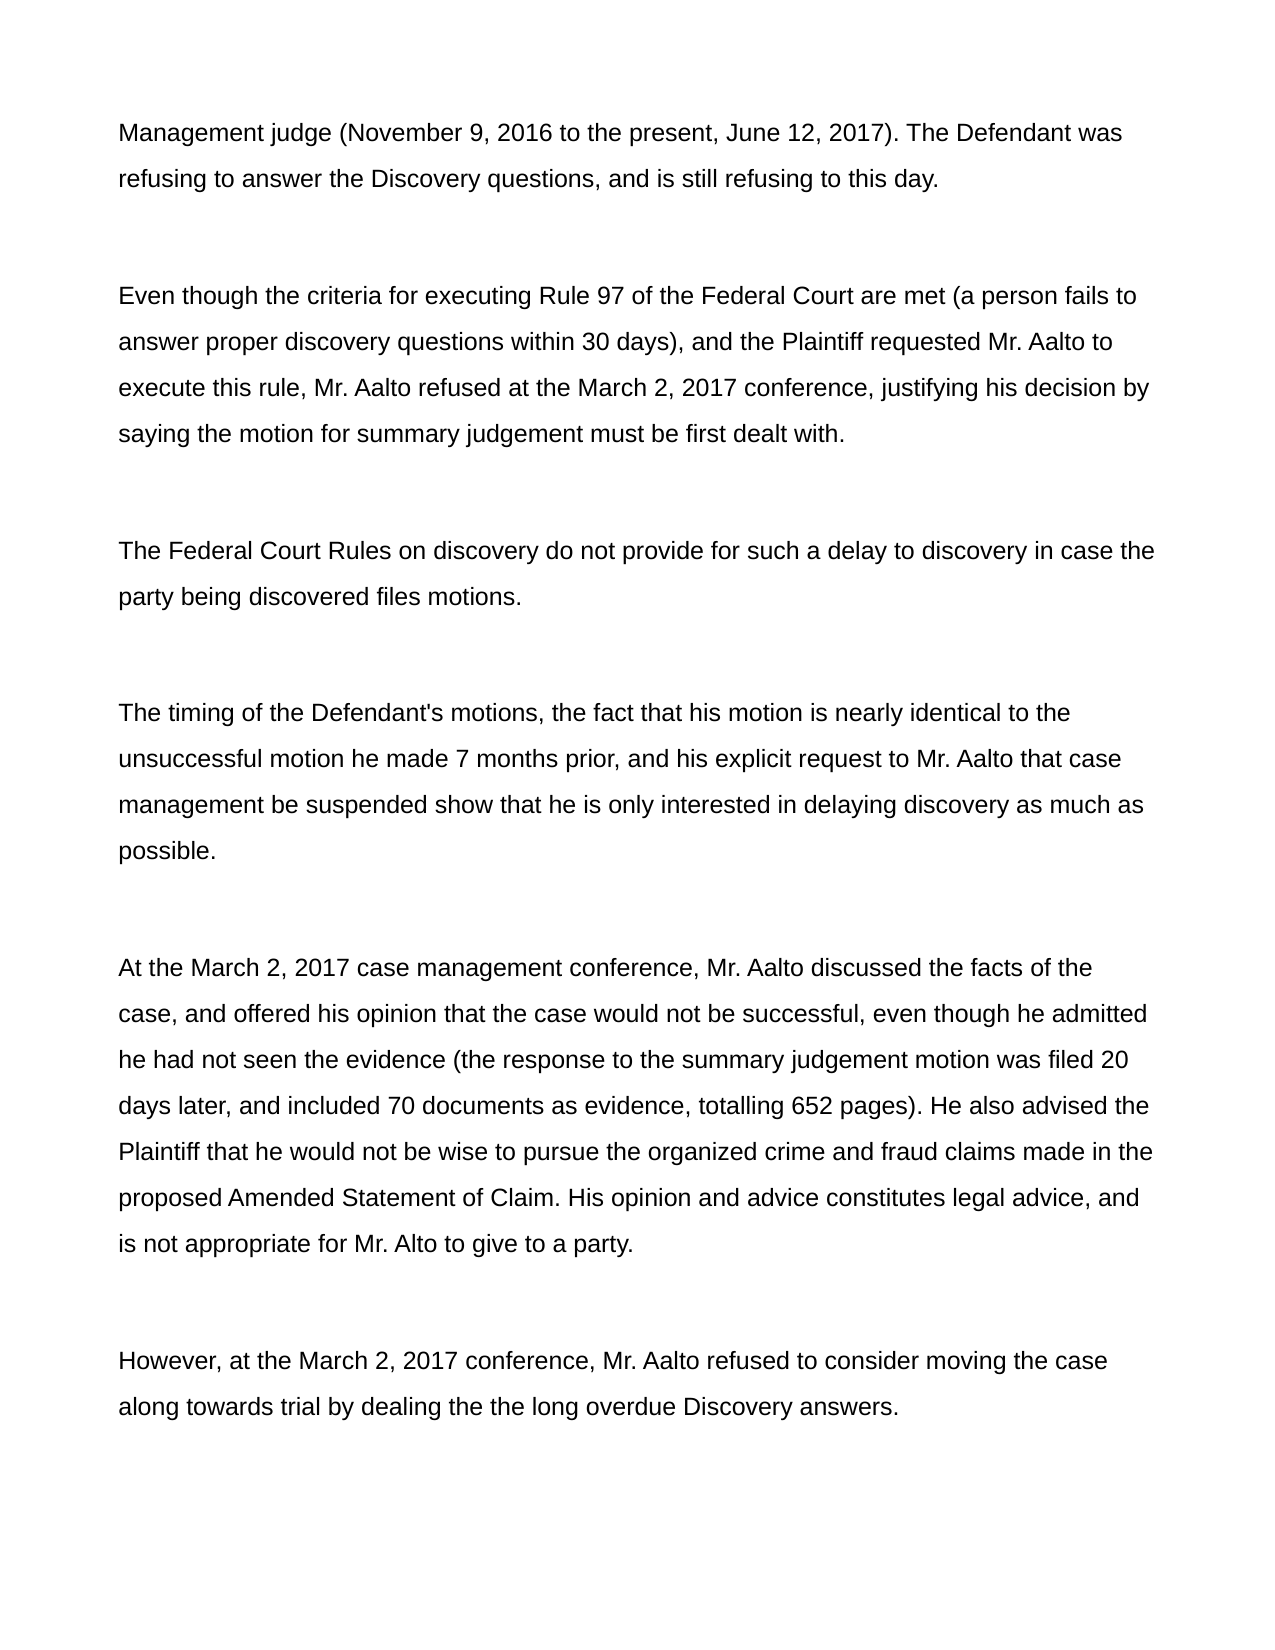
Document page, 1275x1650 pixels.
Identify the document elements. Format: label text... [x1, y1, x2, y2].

text At the March 2, 2017 case management conference, Mr. Aalto discussed the facts of the case, and offered his opinion that the case would not be successful, even though he admitted he had not seen the evidence (the response to the summary judgement motion was filed 20 days later, and included 70 documents as evidence, totalling 652 pages). He also advised the Plaintiff that he would not be wise to pursue the organized crime and fraud claims made in the proposed Amended Statement of Claim. His opinion and advice constitutes legal advice, and is not appropriate for Mr. Alto to give to a party. [118, 953, 1157, 1257]
text However, at the March 2, 2017 conference, Mr. Aalto refused to consider moving the case along towards trial by dealing the the long overdue Discovery answers. [118, 1346, 1157, 1420]
text Even though the criteria for executing Rule 97 of the Federal Court are met (a person fails to answer proper discovery questions within 30 days), and the Plaintiff requested Mr. Aalto to execute this rule, Mr. Aalto refused at the March 2, 2017 conference, justifying his decision by saying the motion for summary judgement must be first dealt with. [118, 281, 1157, 447]
text The Federal Court Rules on discovery do not provide for such a delay to discovery in case the party being discovered files motions. [118, 536, 1157, 610]
text The timing of the Defendant's motions, the fact that his motion is nearly identical to the unsuccessful motion he made 7 months prior, and his explicit request to Mr. Aalto that case management be suspended show that he is only interested in delaying discovery as much as possible. [118, 698, 1157, 865]
text Management judge (November 9, 2016 to the present, June 12, 2017). The Defendant was refusing to answer the Discovery questions, and is still refusing to this day. [118, 118, 1157, 193]
